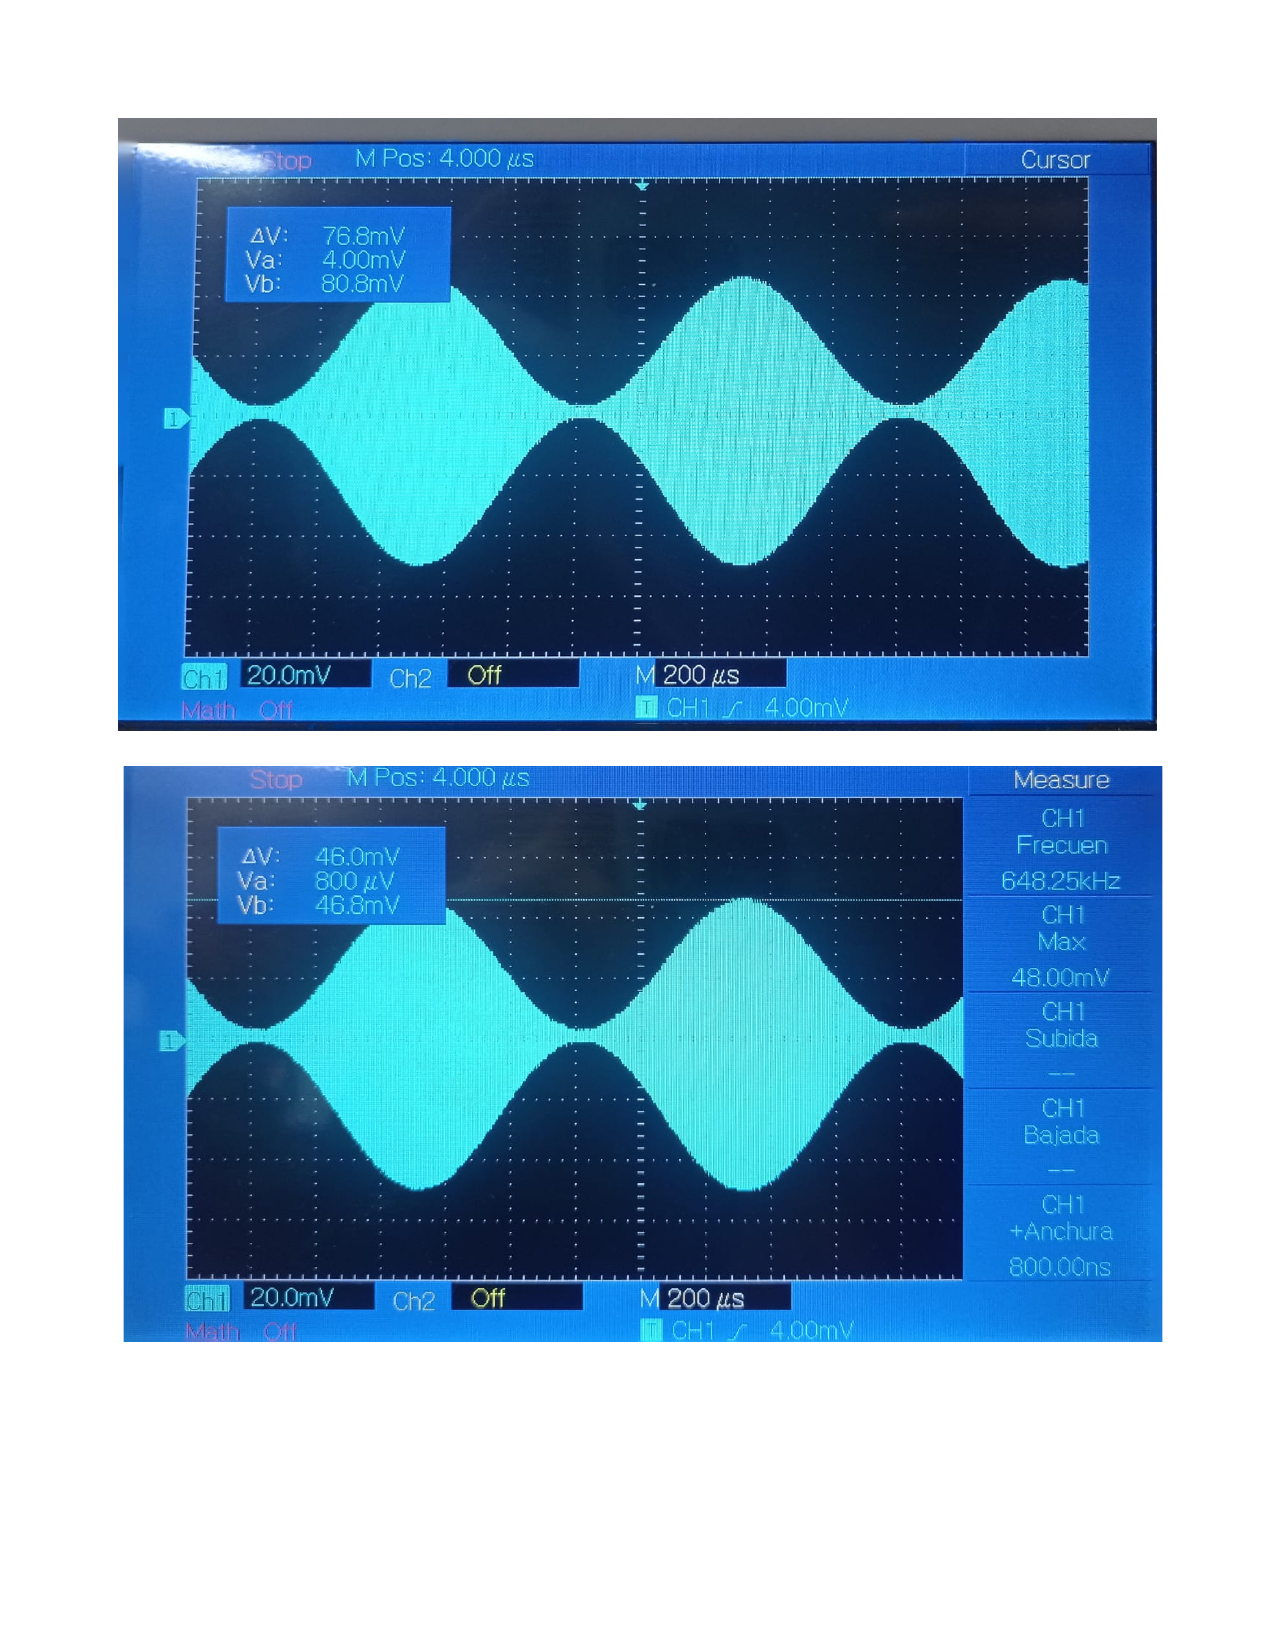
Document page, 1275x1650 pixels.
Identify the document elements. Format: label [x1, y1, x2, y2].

picture [118, 118, 1157, 731]
picture [123, 766, 1163, 1342]
